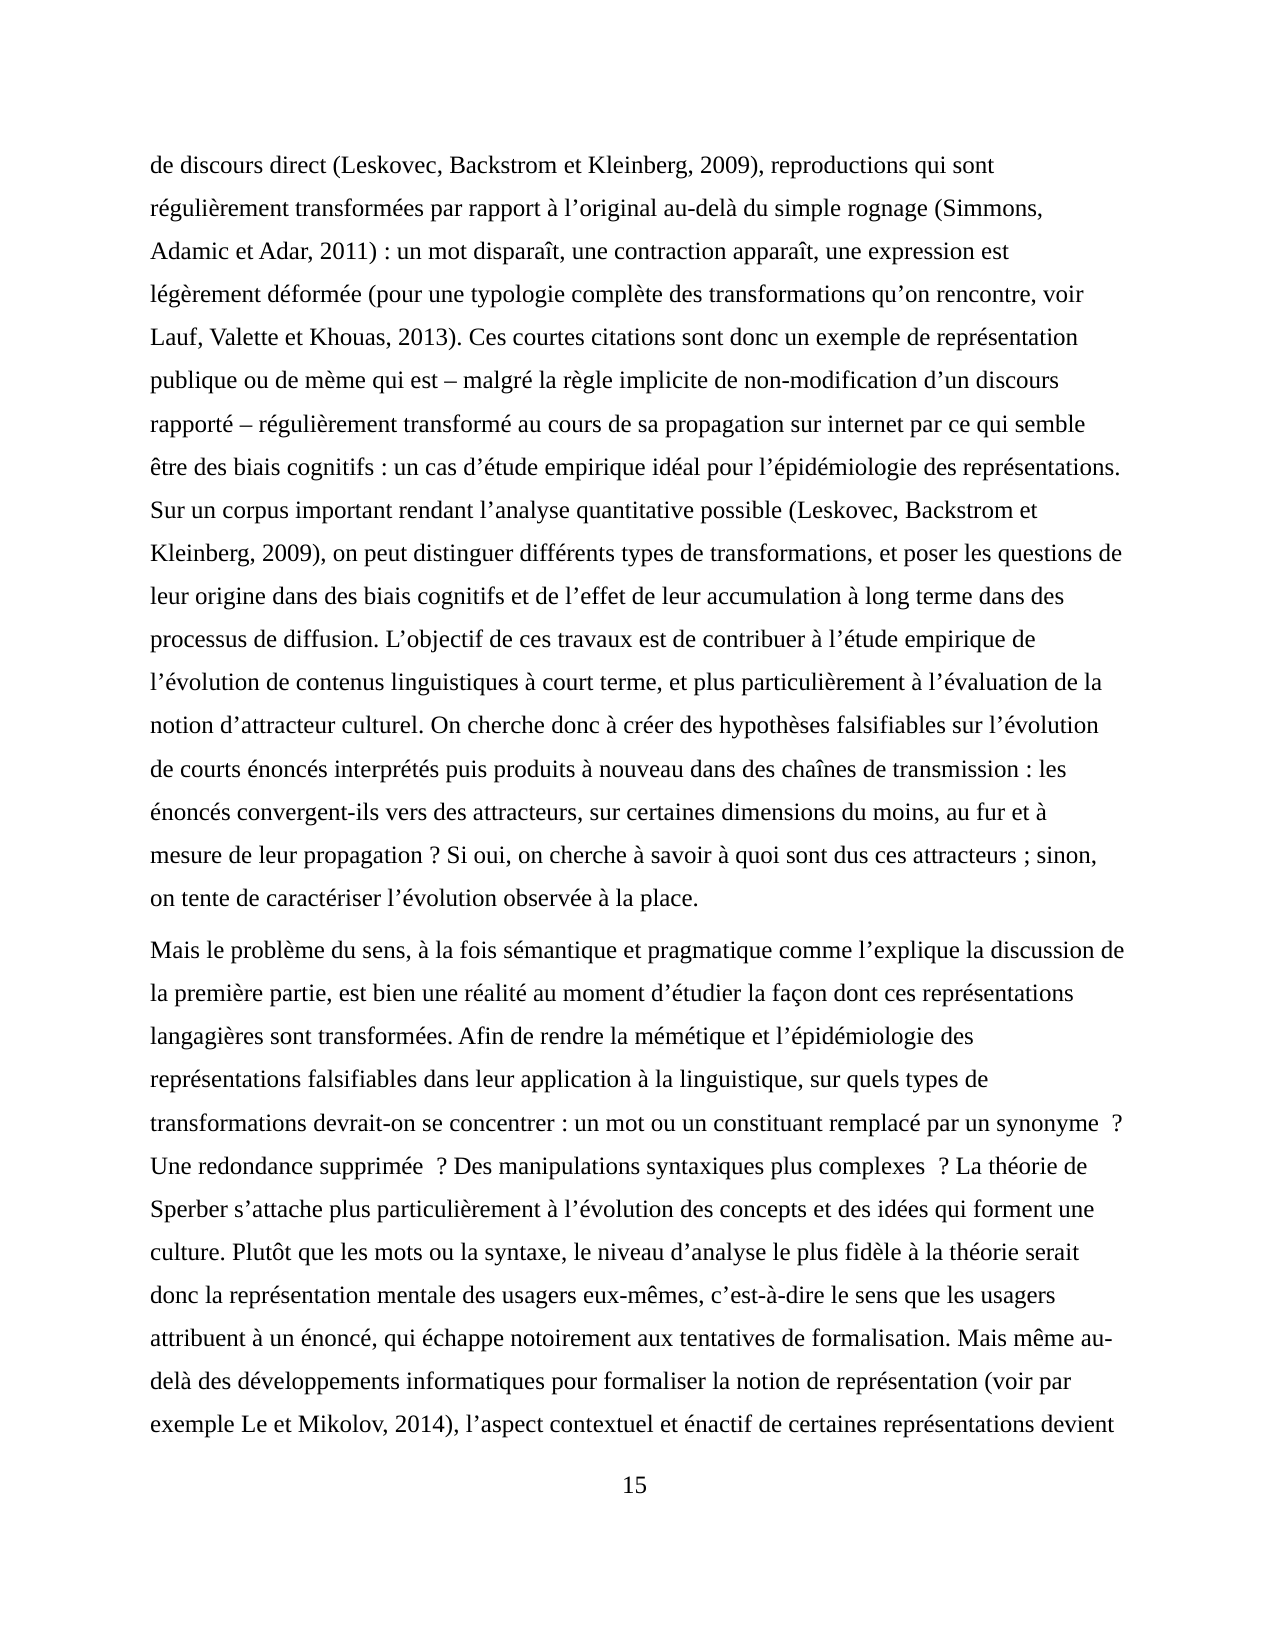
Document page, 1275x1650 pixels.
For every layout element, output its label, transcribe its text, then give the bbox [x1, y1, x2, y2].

text de discours direct (Leskovec, Backstrom et Kleinberg, 2009), reproductions qui sont régulièrement transformées par rapport à l’original au-delà du simple rognage (Simmons, Adamic et Adar, 2011) : un mot disparaît, une contraction apparaît, une expression est légèrement déformée (pour une typologie complète des transformations qu’on rencontre, voir Lauf, Valette et Khouas, 2013). Ces courtes citations sont donc un exemple de représentation publique ou de mème qui est – malgré la règle implicite de non-modification d’un discours rapporté – régulièrement transformé au cours de sa propagation sur internet par ce qui semble être des biais cognitifs : un cas d’étude empirique idéal pour l’épidémiologie des représentations. Sur un corpus important rendant l’analyse quantitative possible (Leskovec, Backstrom et Kleinberg, 2009), on peut distinguer différents types de transformations, et poser les questions de leur origine dans des biais cognitifs et de l’effet de leur accumulation à long terme dans des processus de diffusion. L’objectif de ces travaux est de contribuer à l’étude empirique de l’évolution de contenus linguistiques à court terme, et plus particulièrement à l’évaluation de la notion d’attracteur culturel. On cherche donc à créer des hypothèses falsifiables sur l’évolution de courts énoncés interprétés puis produits à nouveau dans des chaînes de transmission : les énoncés convergent-ils vers des attracteurs, sur certaines dimensions du moins, au fur et à mesure de leur propagation ? Si oui, on cherche à savoir à quoi sont dus ces attracteurs ; sinon, on tente de caractériser l’évolution observée à la place. [150, 150, 1125, 912]
text Mais le problème du sens, à la fois sémantique et pragmatique comme l’explique la discussion de la première partie, est bien une réalité au moment d’étudier la façon dont ces représentations langagières sont transformées. Afin de rendre la mémétique et l’épidémiologie des représentations falsifiables dans leur application à la linguistique, sur quels types de transformations devrait-on se concentrer : un mot ou un constituant remplacé par un synonyme ? Une redondance supprimée ? Des manipulations syntaxiques plus complexes ? La théorie de Sperber s’attache plus particulièrement à l’évolution des concepts et des idées qui forment une culture. Plutôt que les mots ou la syntaxe, le niveau d’analyse le plus fidèle à la théorie serait donc la représentation mentale des usagers eux-mêmes, c’est-à-dire le sens que les usagers attribuent à un énoncé, qui échappe notoirement aux tentatives de formalisation. Mais même au-delà des développements informatiques pour formaliser la notion de représentation (voir par exemple Le et Mikolov, 2014), l’aspect contextuel et énactif de certaines représentations devient [150, 935, 1125, 1438]
